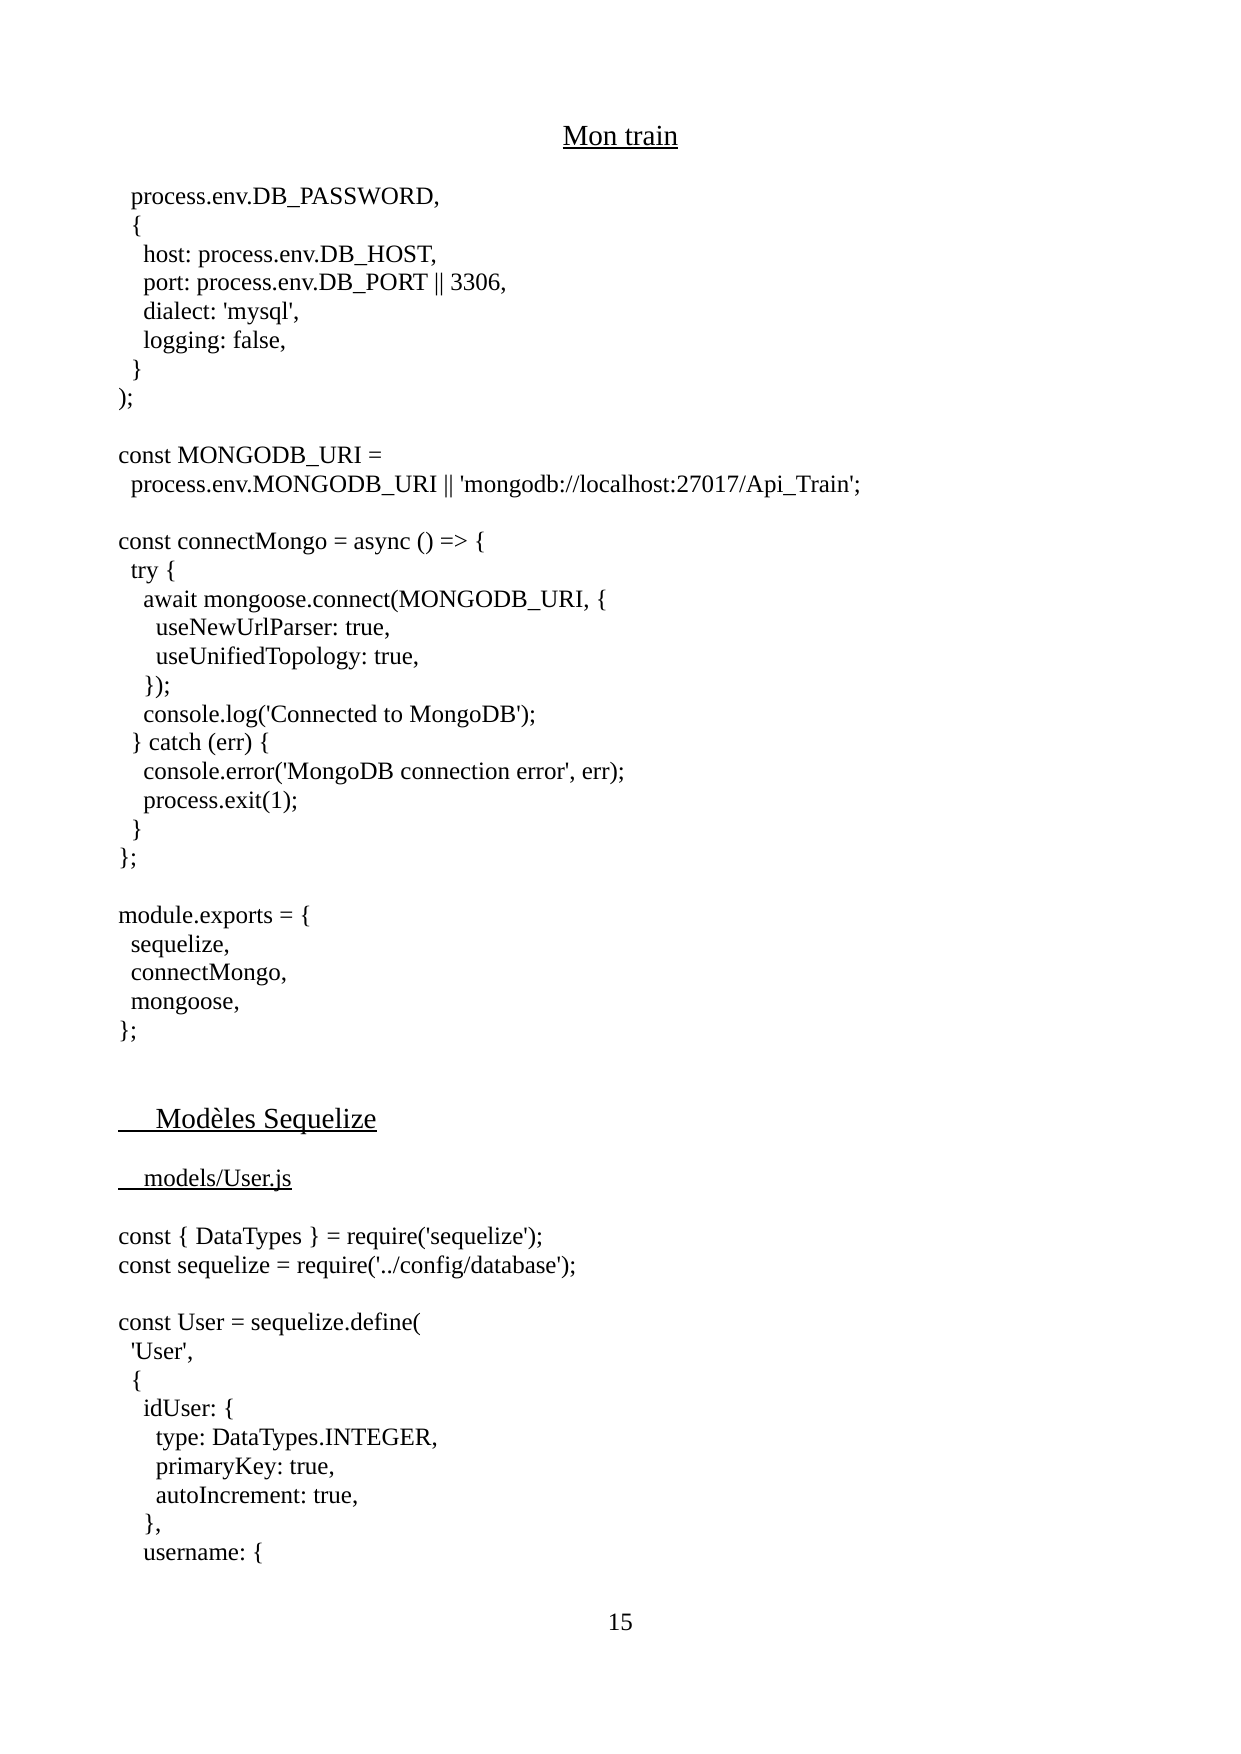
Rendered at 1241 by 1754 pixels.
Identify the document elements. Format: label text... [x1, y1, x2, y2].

text ); [118, 382, 1122, 411]
text 🧩 Modèles Sequelize [118, 1101, 1122, 1135]
text useNewUrlParser: true, [118, 612, 1122, 641]
text sequelize, [118, 929, 1122, 957]
text process.exit(1); [118, 785, 1122, 814]
text mongoose, [118, 986, 1122, 1015]
text } [118, 814, 1122, 842]
text 'User', [118, 1336, 1122, 1365]
text primaryKey: true, [118, 1451, 1122, 1480]
text 👤 models/User.js [118, 1163, 1122, 1192]
text }; [118, 842, 1122, 871]
text const { DataTypes } = require('sequelize'); [118, 1221, 1122, 1250]
text { [118, 1365, 1122, 1393]
text autoIncrement: true, [118, 1480, 1122, 1508]
text logging: false, [118, 325, 1122, 354]
text useUnifiedTopology: true, [118, 641, 1122, 670]
text } catch (err) { [118, 727, 1122, 756]
text await mongoose.connect(MONGODB_URI, { [118, 584, 1122, 612]
text type: DataTypes.INTEGER, [118, 1422, 1122, 1451]
text console.log('Connected to MongoDB'); [118, 699, 1122, 727]
text process.env.MONGODB_URI || 'mongodb://localhost:27017/Api_Train'; [118, 469, 1122, 497]
text { [118, 210, 1122, 239]
text process.env.DB_PASSWORD, [118, 181, 1122, 210]
text const sequelize = require('../config/database'); [118, 1250, 1122, 1278]
text port: process.env.DB_PORT || 3306, [118, 267, 1122, 296]
text }, [118, 1508, 1122, 1537]
text console.error('MongoDB connection error', err); [118, 756, 1122, 785]
text username: { [118, 1537, 1122, 1566]
text const User = sequelize.define( [118, 1307, 1122, 1336]
text const MONGODB_URI = [118, 440, 1122, 469]
text try { [118, 555, 1122, 584]
text }; [118, 1015, 1122, 1044]
text module.exports = { [118, 900, 1122, 929]
text } [118, 354, 1122, 382]
text host: process.env.DB_HOST, [118, 239, 1122, 267]
text idUser: { [118, 1393, 1122, 1422]
text }); [118, 670, 1122, 699]
text dialect: 'mysql', [118, 296, 1122, 325]
text connectMongo, [118, 957, 1122, 986]
text const connectMongo = async () => { [118, 526, 1122, 555]
